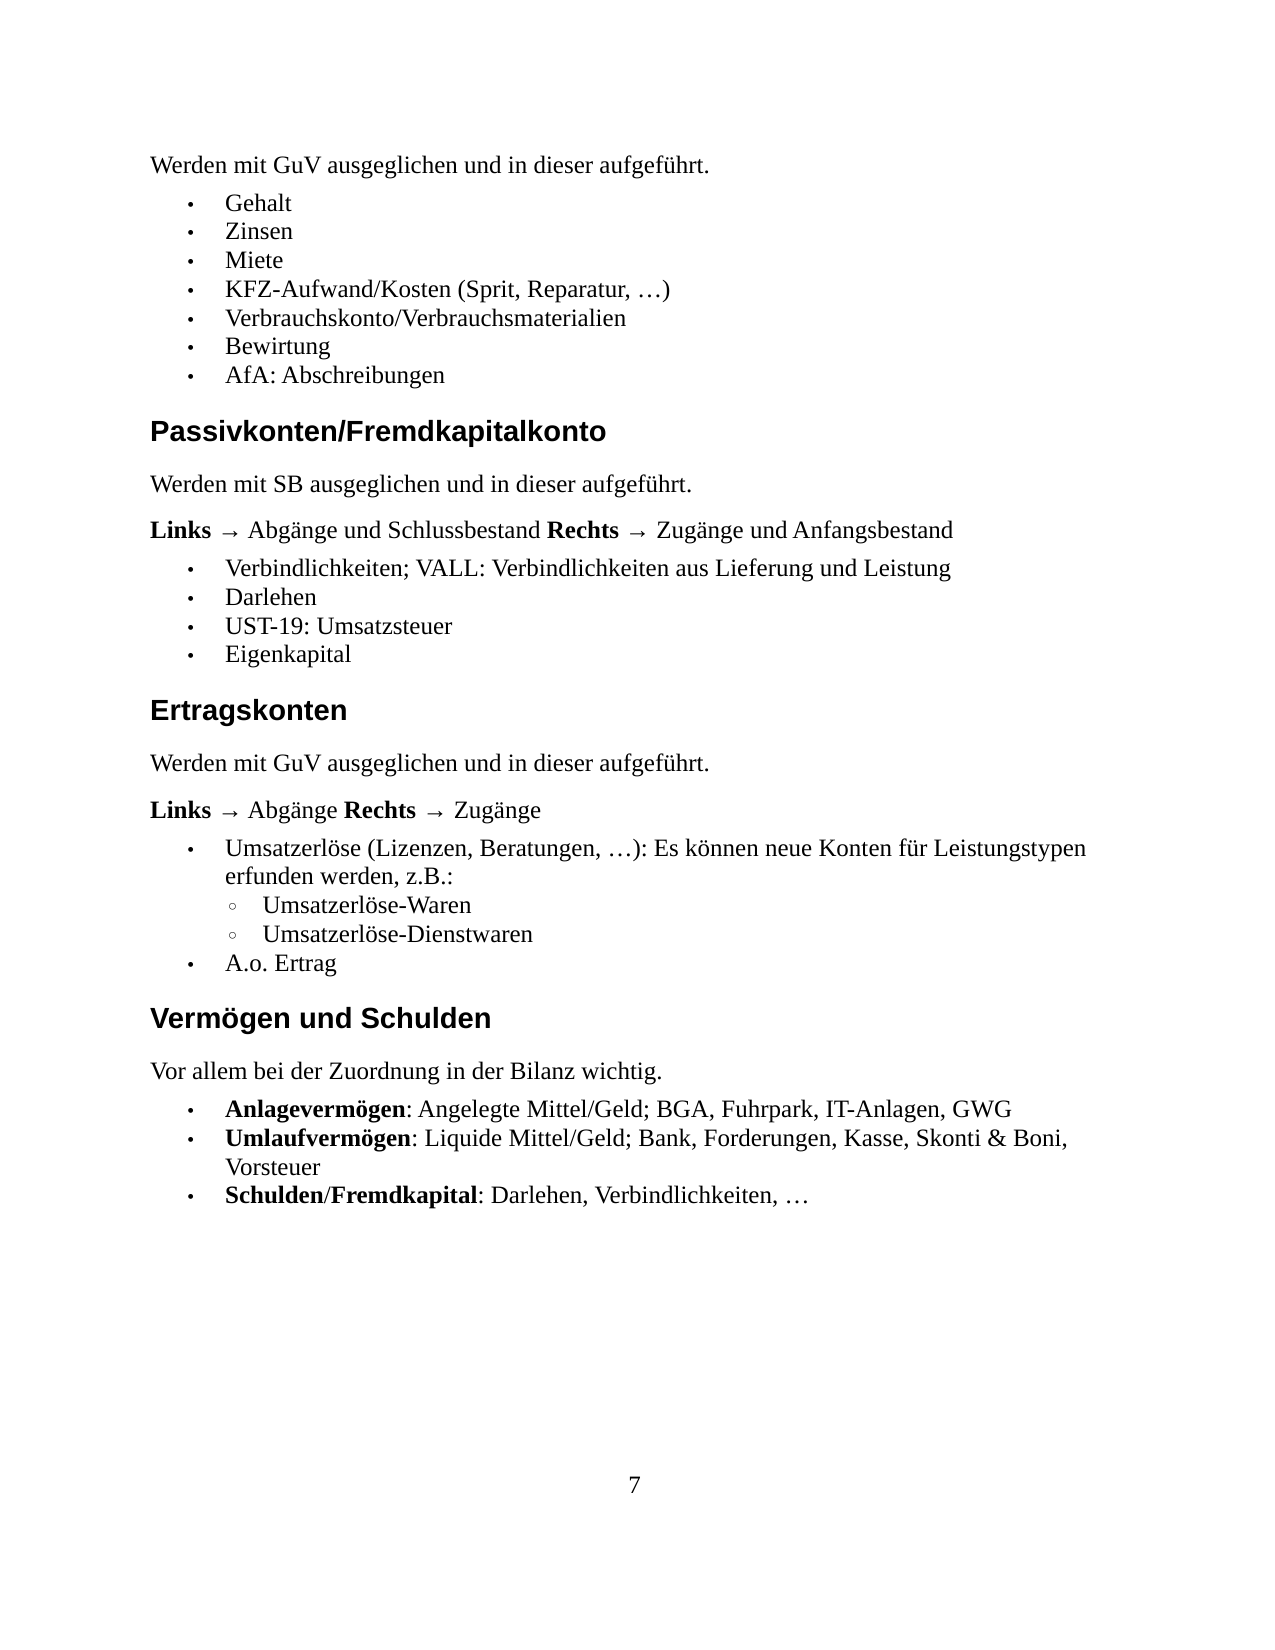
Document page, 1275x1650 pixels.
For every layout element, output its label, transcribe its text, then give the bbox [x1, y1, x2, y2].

list Zinsen [187, 216, 1125, 245]
list Schulden/Fremdkapital: Darlehen, Verbindlichkeiten, … [187, 1180, 1125, 1209]
list Bewirtung [187, 331, 1125, 360]
list Miete [187, 245, 1125, 274]
list Verbrauchskonto/Verbrauchsmaterialien [187, 303, 1125, 331]
list Umsatzerlöse-Waren [225, 890, 1125, 919]
list A.o. Ertrag [187, 948, 1125, 976]
text Vor allem bei der Zuordnung in der Bilanz wichtig. [150, 1056, 1125, 1085]
text Werden mit GuV ausgeglichen und in dieser aufgeführt. [150, 150, 1125, 179]
list Darlehen [187, 582, 1125, 611]
list Verbindlichkeiten; VALL: Verbindlichkeiten aus Lieferung und Leistung [187, 553, 1125, 582]
list Umsatzerlöse-Dienstwaren [225, 919, 1125, 948]
text Werden mit GuV ausgeglichen und in dieser aufgeführt. [150, 748, 1125, 777]
list Gehalt [187, 188, 1125, 216]
list AfA: Abschreibungen [187, 360, 1125, 389]
list UST-19: Umsatzsteuer [187, 611, 1125, 639]
list Anlagevermögen: Angelegte Mittel/Geld; BGA, Fuhrpark, IT-Anlagen, GWG [187, 1094, 1125, 1123]
subtitle Passivkonten/Fremdkapitalkonto [150, 414, 1125, 447]
subtitle Ertragskonten [150, 693, 1125, 727]
list KFZ-Aufwand/Kosten (Sprit, Reparatur, …) [187, 274, 1125, 303]
text Links → Abgänge und Schlussbestand Rechts → Zugänge und Anfangsbestand [150, 516, 1125, 544]
list Eigenkapital [187, 639, 1125, 668]
text Werden mit SB ausgeglichen und in dieser aufgeführt. [150, 469, 1125, 498]
list Umlaufvermögen: Liquide Mittel/Geld; Bank, Forderungen, Kasse, Skonti & Boni, Vorsteuer [187, 1123, 1125, 1180]
list Umsatzerlöse (Lizenzen, Beratungen, …): Es können neue Konten für Leistungstypen erfunden werden, z.B.: [187, 833, 1125, 890]
subtitle Vermögen und Schulden [150, 1001, 1125, 1035]
text Links → Abgänge Rechts → Zugänge [150, 795, 1125, 824]
